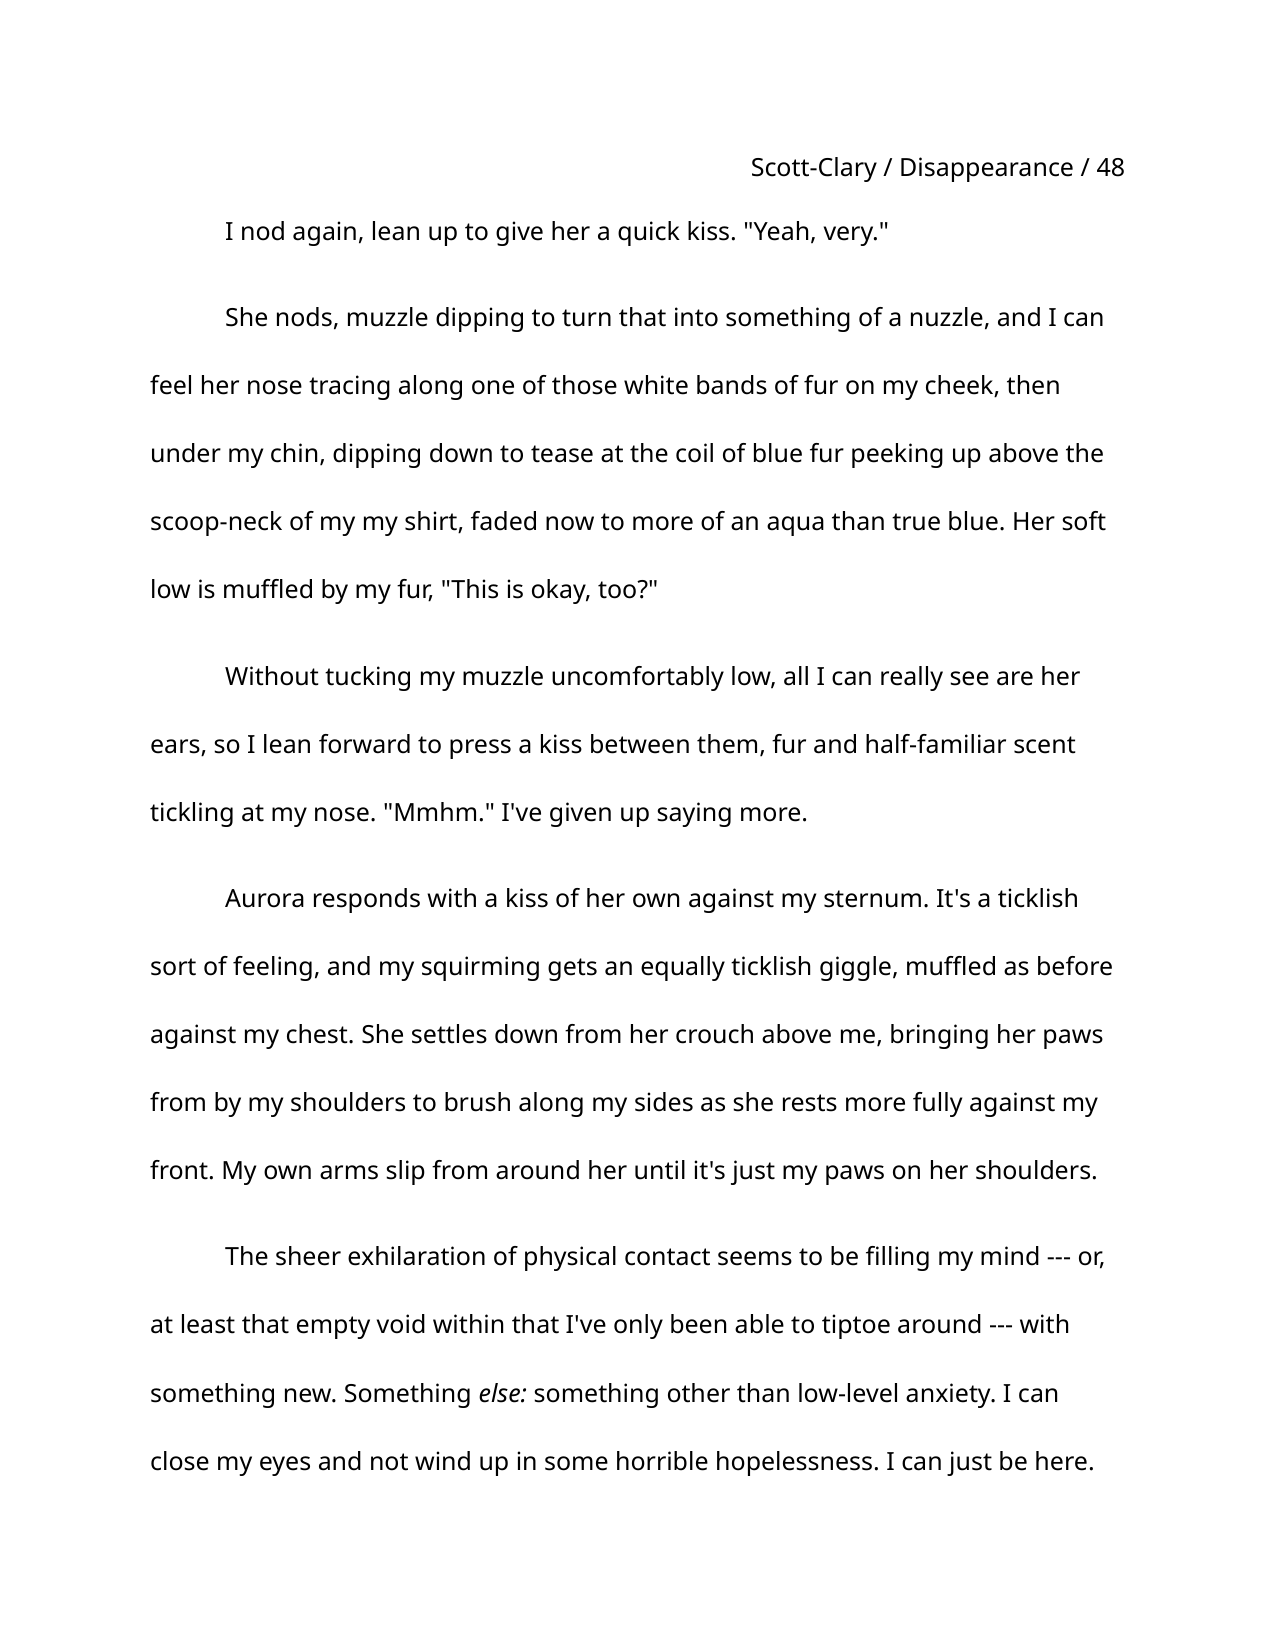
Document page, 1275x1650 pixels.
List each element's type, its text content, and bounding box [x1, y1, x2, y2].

text Without tucking my muzzle uncomfortably low, all I can really see are her ears, so I lean forward to press a kiss between them, fur and half-familiar scent tickling at my nose. "Mmhm." I've given up saying more. [150, 658, 1125, 828]
text She nods, muzzle dipping to turn that into something of a nuzzle, and I can feel her nose tracing along one of those white bands of fur on my cheek, then under my chin, dipping down to tease at the coil of blue fur peeking up above the scoop-neck of my my shirt, faded now to more of an aqua than true blue. Her soft low is muffled by my fur, "This is okay, too?" [150, 299, 1125, 606]
text I nod again, lean up to give her a quick kiss. "Yeah, very." [150, 213, 1125, 248]
text The sheer exhilaration of physical contact seems to be filling my mind --- or, at least that empty void within that I've only been able to tiptoe around --- with something new. Something else: something other than low-level anxiety. I can close my eyes and not wind up in some horrible hopelessness. I can just be here. [150, 1239, 1125, 1477]
text Aurora responds with a kiss of her own against my sternum. It's a ticklish sort of feeling, and my squirming gets an equally ticklish giggle, muffled as before against my chest. She settles down from her crouch above me, bringing her paws from by my shoulders to brush along my sides as she rests more fully against my front. My own arms slip from around her until it's just my paws on her shoulders. [150, 880, 1125, 1187]
